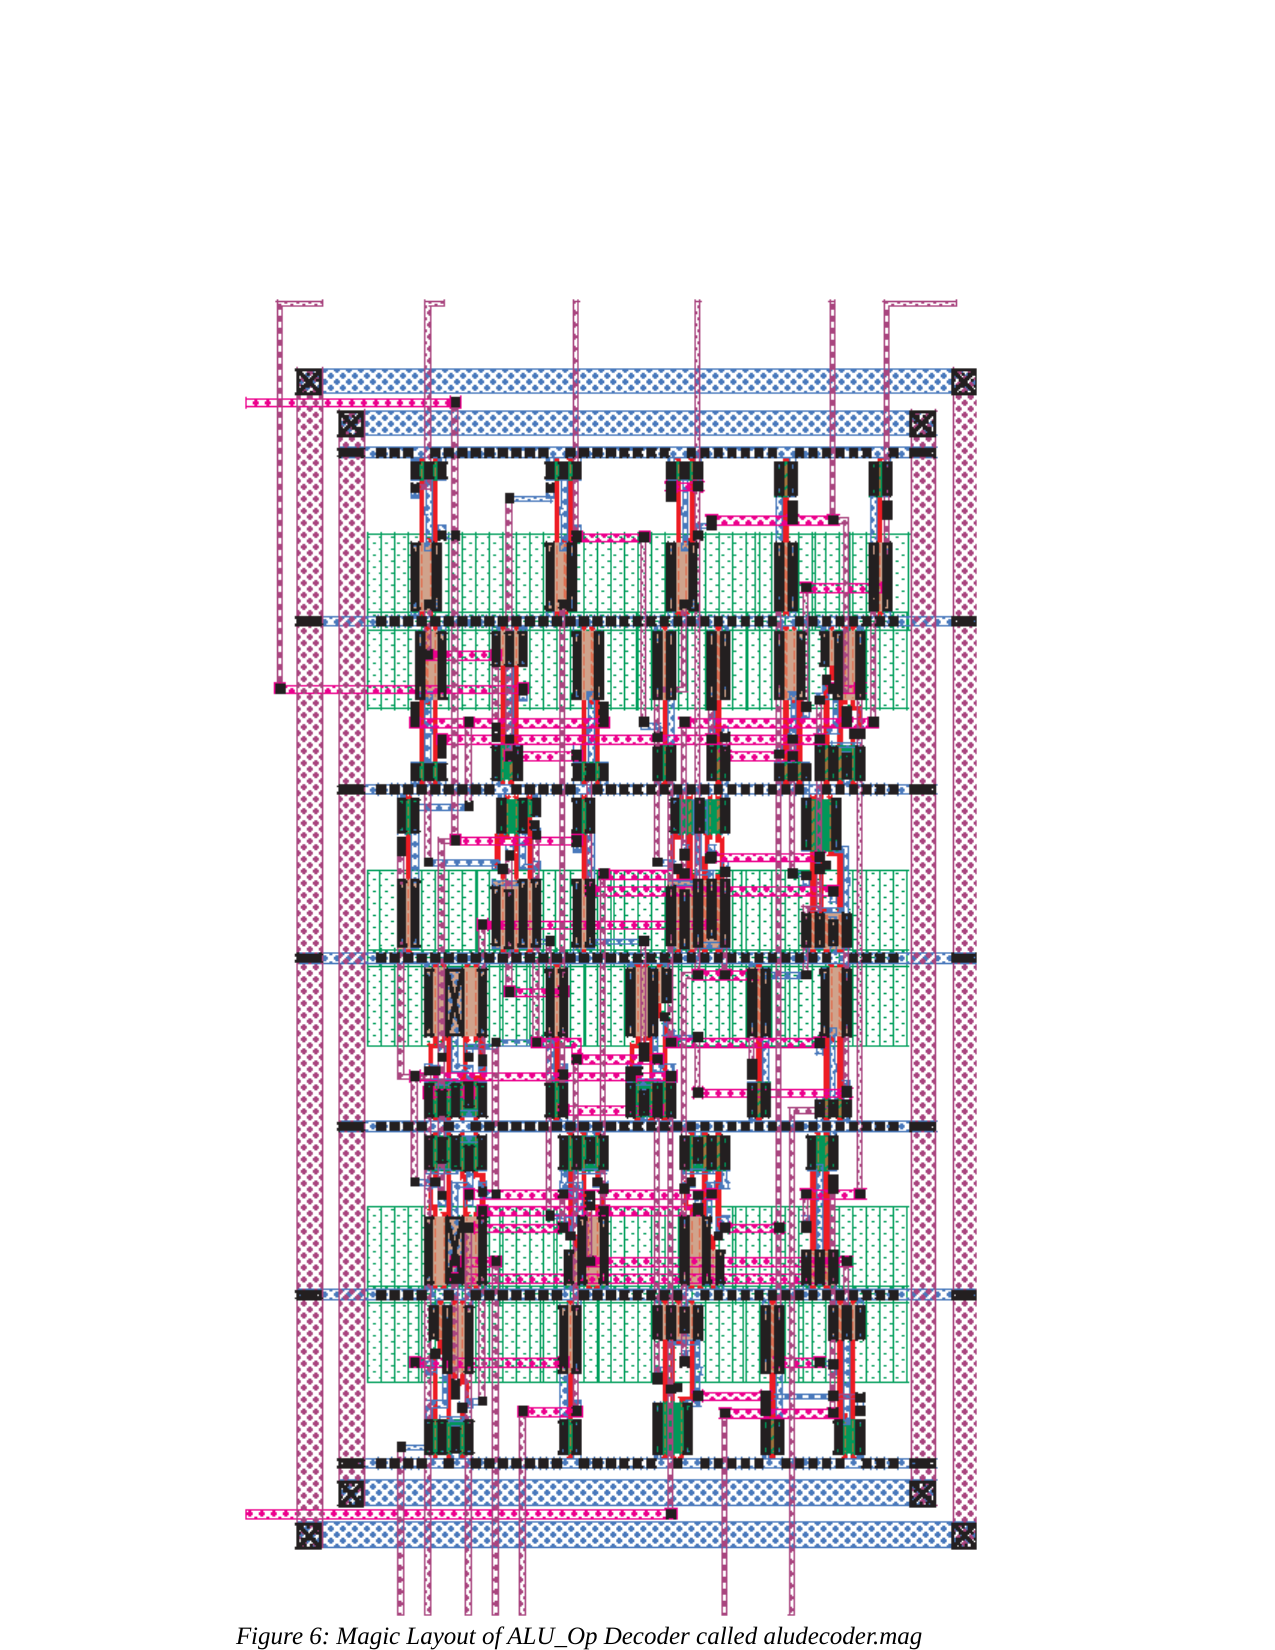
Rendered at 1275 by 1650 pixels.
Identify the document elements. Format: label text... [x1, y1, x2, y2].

text Figure 6: Magic Layout of ALU_Op Decoder called aludecoder.mag [236, 1622, 977, 1650]
picture [235, 271, 977, 1622]
